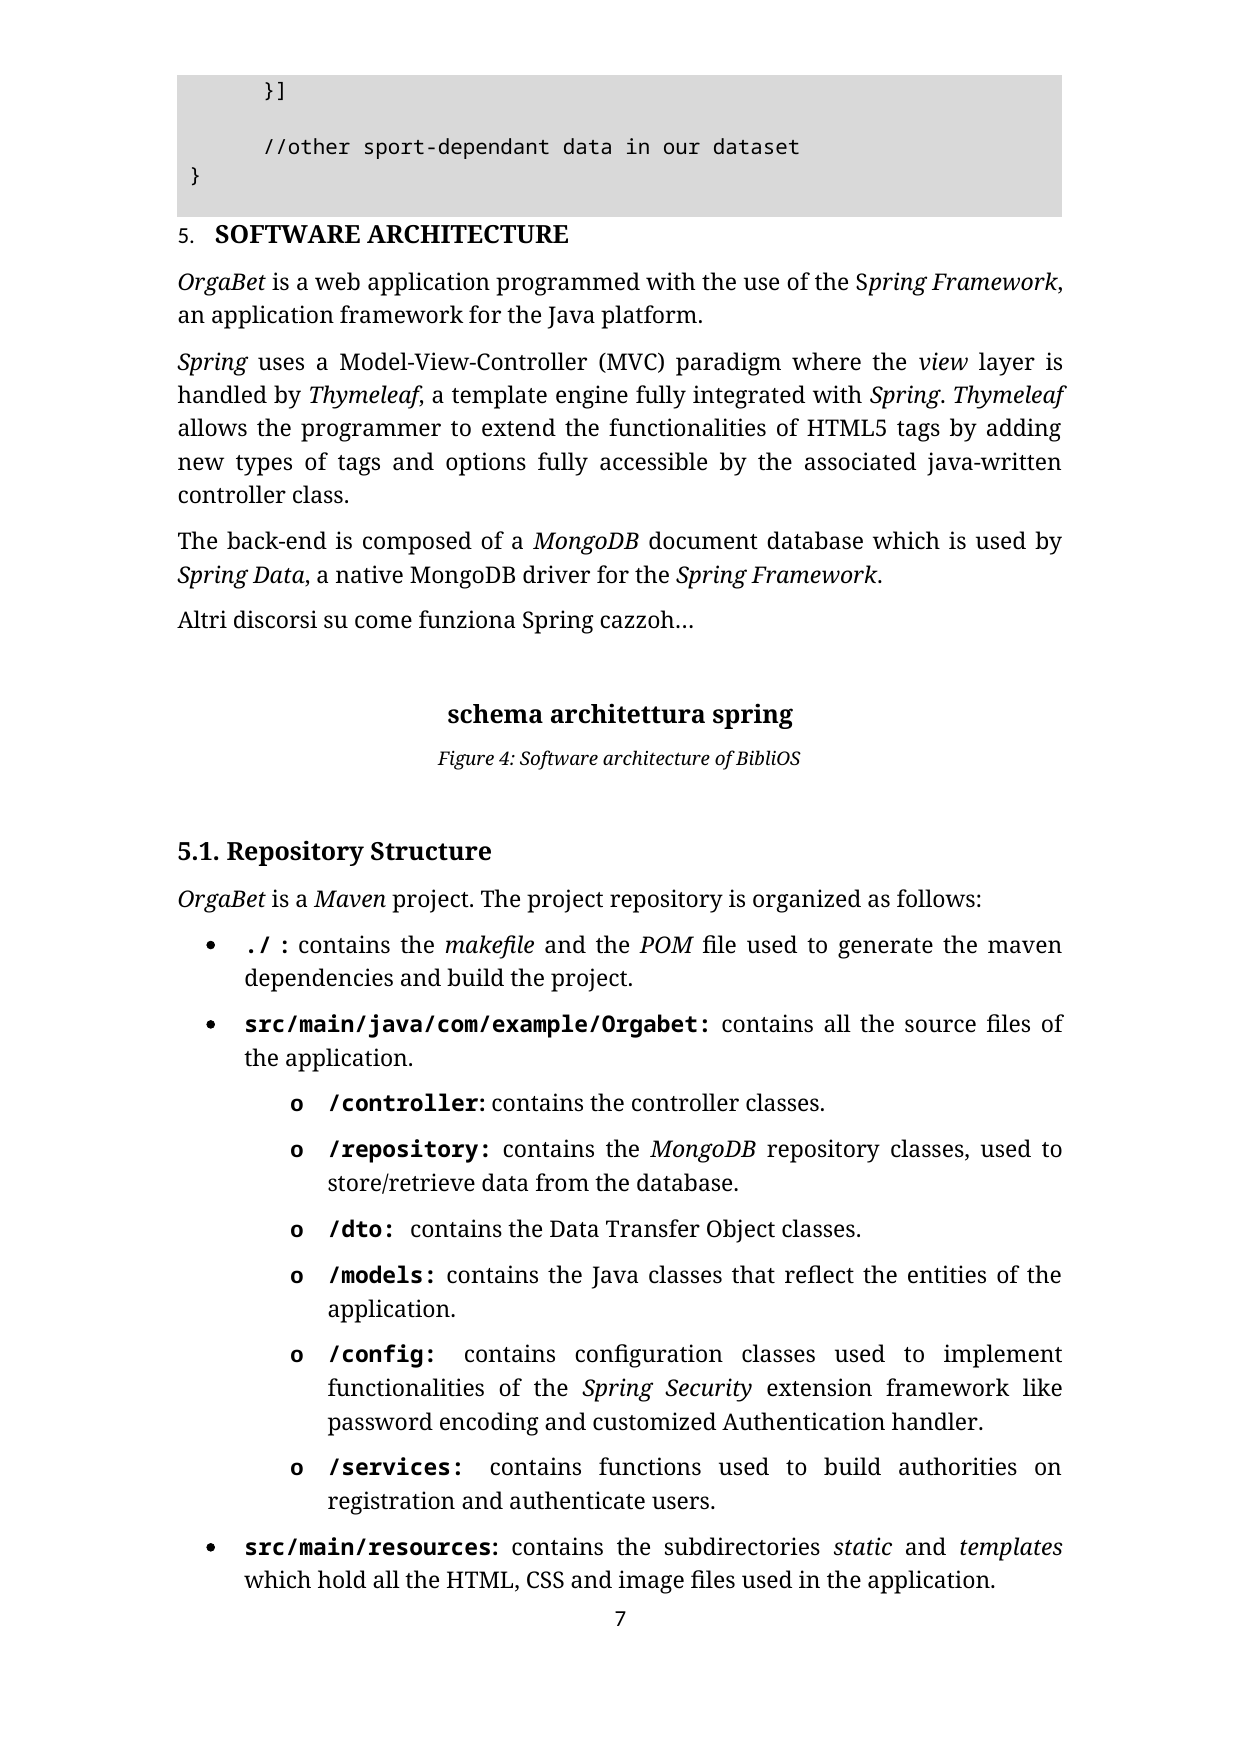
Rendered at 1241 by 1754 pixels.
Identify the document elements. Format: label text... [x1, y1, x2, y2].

list SOFTWARE ARCHITECTURE [177, 217, 1063, 251]
text Figure 4: Software architecture of BibliOS [177, 745, 1063, 771]
list src/main/java/com/example/Orgabet: contains all the source files of the application. [207, 1008, 1063, 1073]
list src/main/resources: contains the subdirectories static and templates which hold all the HTML, CSS and image files used in the application. [207, 1531, 1063, 1596]
list /models: contains the Java classes that reflect the entities of the application. [290, 1259, 1063, 1324]
table_header }] //other sport-dependant data in our dataset } [177, 75, 1062, 217]
text OrgaBet is a web application programmed with the use of the Spring Framework, an application framework for the Java platform. [177, 266, 1063, 331]
list /config: contains configuration classes used to implement functionalities of the Spring Security extension framework like password encoding and customized Authentication handler. [290, 1338, 1063, 1437]
list /repository: contains the MongoDB repository classes, used to store/retrieve data from the database. [290, 1133, 1063, 1198]
text Altri discorsi su come funziona Spring cazzoh… [177, 604, 1063, 636]
list /dto: contains the Data Transfer Object classes. [290, 1213, 1063, 1244]
list /controller: contains the controller classes. [290, 1087, 1063, 1119]
text schema architettura spring [177, 696, 1063, 730]
text 5.1. Repository Structure [177, 834, 1063, 868]
text The back-end is composed of a MongoDB document database which is used by Spring Data, a native MongoDB driver for the Spring Framework. [177, 525, 1063, 590]
text Spring uses a Model-View-Controller (MVC) paradigm where the view layer is handled by Thymeleaf, a template engine fully integrated with Spring. Thymeleaf allows the programmer to extend the functionalities of HTML5 tags by adding new types of tags and options fully accessible by the associated java-written controller class. [177, 345, 1063, 510]
list ./ : contains the makefile and the POM file used to generate the maven dependencies and build the project. [207, 929, 1063, 993]
list /services: contains functions used to build authorities on registration and authenticate users. [290, 1451, 1063, 1516]
text OrgaBet is a Maven project. The project repository is organized as follows: [177, 883, 1063, 914]
